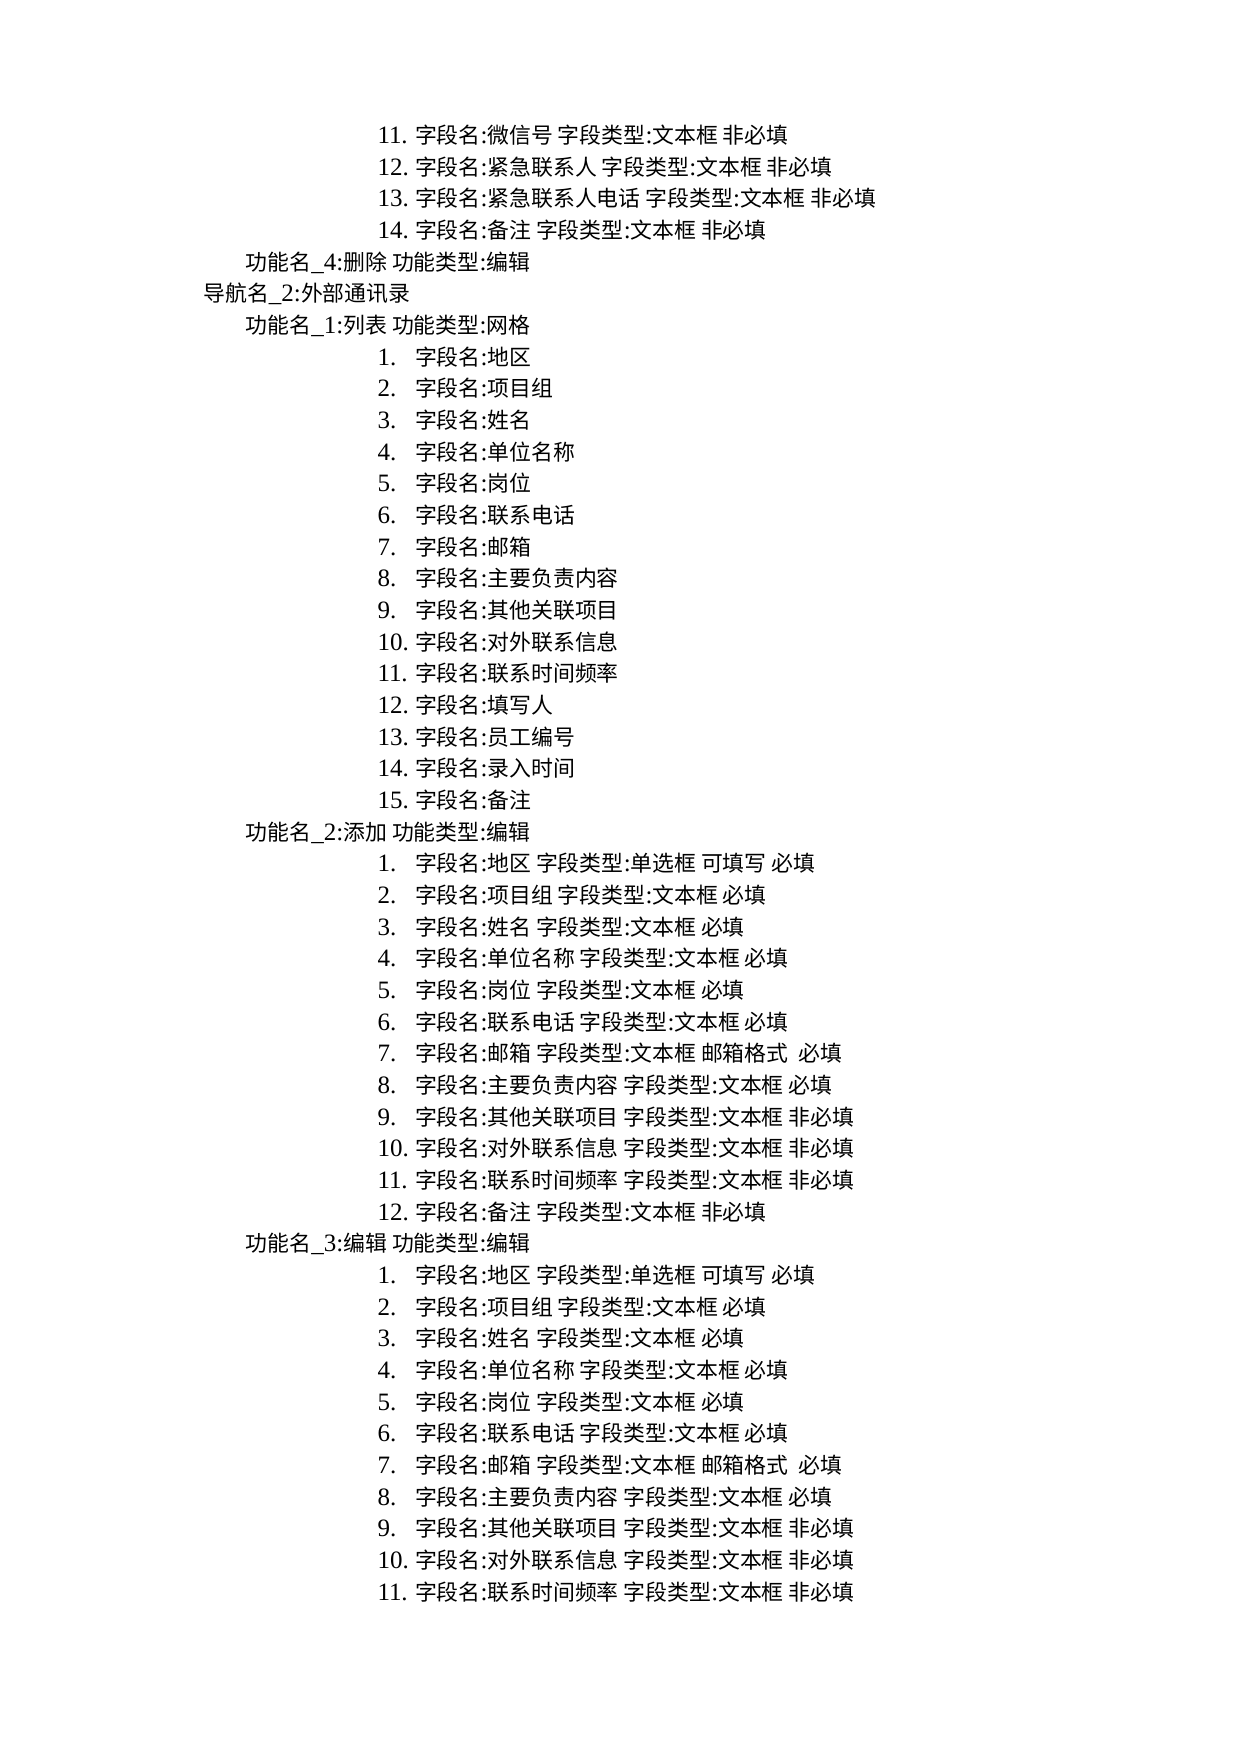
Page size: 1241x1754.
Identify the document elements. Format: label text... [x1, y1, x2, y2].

list 字段名:地区 字段类型:单选框 可填写 必填 [377, 846, 1122, 878]
text 功能名_4:删除 功能类型:编辑 [118, 245, 1122, 276]
list 字段名:对外联系信息 字段类型:文本框 非必填 [377, 1131, 1122, 1163]
text 功能名_3:编辑 功能类型:编辑 [118, 1226, 1122, 1258]
list 字段名:对外联系信息 [377, 625, 1122, 656]
list 字段名:地区 [377, 340, 1122, 371]
list 字段名:邮箱 字段类型:文本框 邮箱格式 必填 [377, 1036, 1122, 1068]
text 导航名_2:外部通讯录 [118, 276, 1122, 308]
list 字段名:紧急联系人电话 字段类型:文本框 非必填 [377, 181, 1122, 213]
list 字段名:员工编号 [377, 720, 1122, 751]
list 字段名:项目组 字段类型:文本框 必填 [377, 878, 1122, 910]
list 字段名:联系电话 字段类型:文本框 必填 [377, 1416, 1122, 1448]
list 字段名:紧急联系人 字段类型:文本框 非必填 [377, 150, 1122, 181]
list 字段名:其他关联项目 [377, 593, 1122, 625]
list 字段名:单位名称 [377, 435, 1122, 466]
list 字段名:填写人 [377, 688, 1122, 720]
list 字段名:联系电话 [377, 498, 1122, 530]
list 字段名:地区 字段类型:单选框 可填写 必填 [377, 1258, 1122, 1290]
list 字段名:姓名 字段类型:文本框 必填 [377, 910, 1122, 941]
list 字段名:岗位 [377, 466, 1122, 498]
list 字段名:联系时间频率 字段类型:文本框 非必填 [377, 1163, 1122, 1195]
text 功能名_1:列表 功能类型:网格 [118, 308, 1122, 340]
list 字段名:邮箱 字段类型:文本框 邮箱格式 必填 [377, 1448, 1122, 1480]
list 字段名:微信号 字段类型:文本框 非必填 [377, 118, 1122, 150]
list 字段名:单位名称 字段类型:文本框 必填 [377, 941, 1122, 973]
list 字段名:邮箱 [377, 530, 1122, 561]
list 字段名:项目组 [377, 371, 1122, 403]
list 字段名:岗位 字段类型:文本框 必填 [377, 973, 1122, 1005]
list 字段名:联系时间频率 [377, 656, 1122, 688]
list 字段名:备注 字段类型:文本框 非必填 [377, 213, 1122, 245]
list 字段名:联系电话 字段类型:文本框 必填 [377, 1005, 1122, 1036]
list 字段名:对外联系信息 字段类型:文本框 非必填 [377, 1543, 1122, 1575]
list 字段名:备注 [377, 783, 1122, 815]
list 字段名:项目组 字段类型:文本框 必填 [377, 1290, 1122, 1321]
list 字段名:其他关联项目 字段类型:文本框 非必填 [377, 1100, 1122, 1131]
list 字段名:姓名 字段类型:文本框 必填 [377, 1321, 1122, 1353]
list 字段名:备注 字段类型:文本框 非必填 [377, 1195, 1122, 1226]
list 字段名:主要负责内容 字段类型:文本框 必填 [377, 1068, 1122, 1100]
list 字段名:单位名称 字段类型:文本框 必填 [377, 1353, 1122, 1385]
list 字段名:主要负责内容 字段类型:文本框 必填 [377, 1480, 1122, 1511]
list 字段名:岗位 字段类型:文本框 必填 [377, 1385, 1122, 1416]
list 字段名:联系时间频率 字段类型:文本框 非必填 [377, 1575, 1122, 1606]
list 字段名:姓名 [377, 403, 1122, 435]
list 字段名:录入时间 [377, 751, 1122, 783]
list 字段名:主要负责内容 [377, 561, 1122, 593]
list 字段名:其他关联项目 字段类型:文本框 非必填 [377, 1511, 1122, 1543]
text 功能名_2:添加 功能类型:编辑 [118, 815, 1122, 846]
